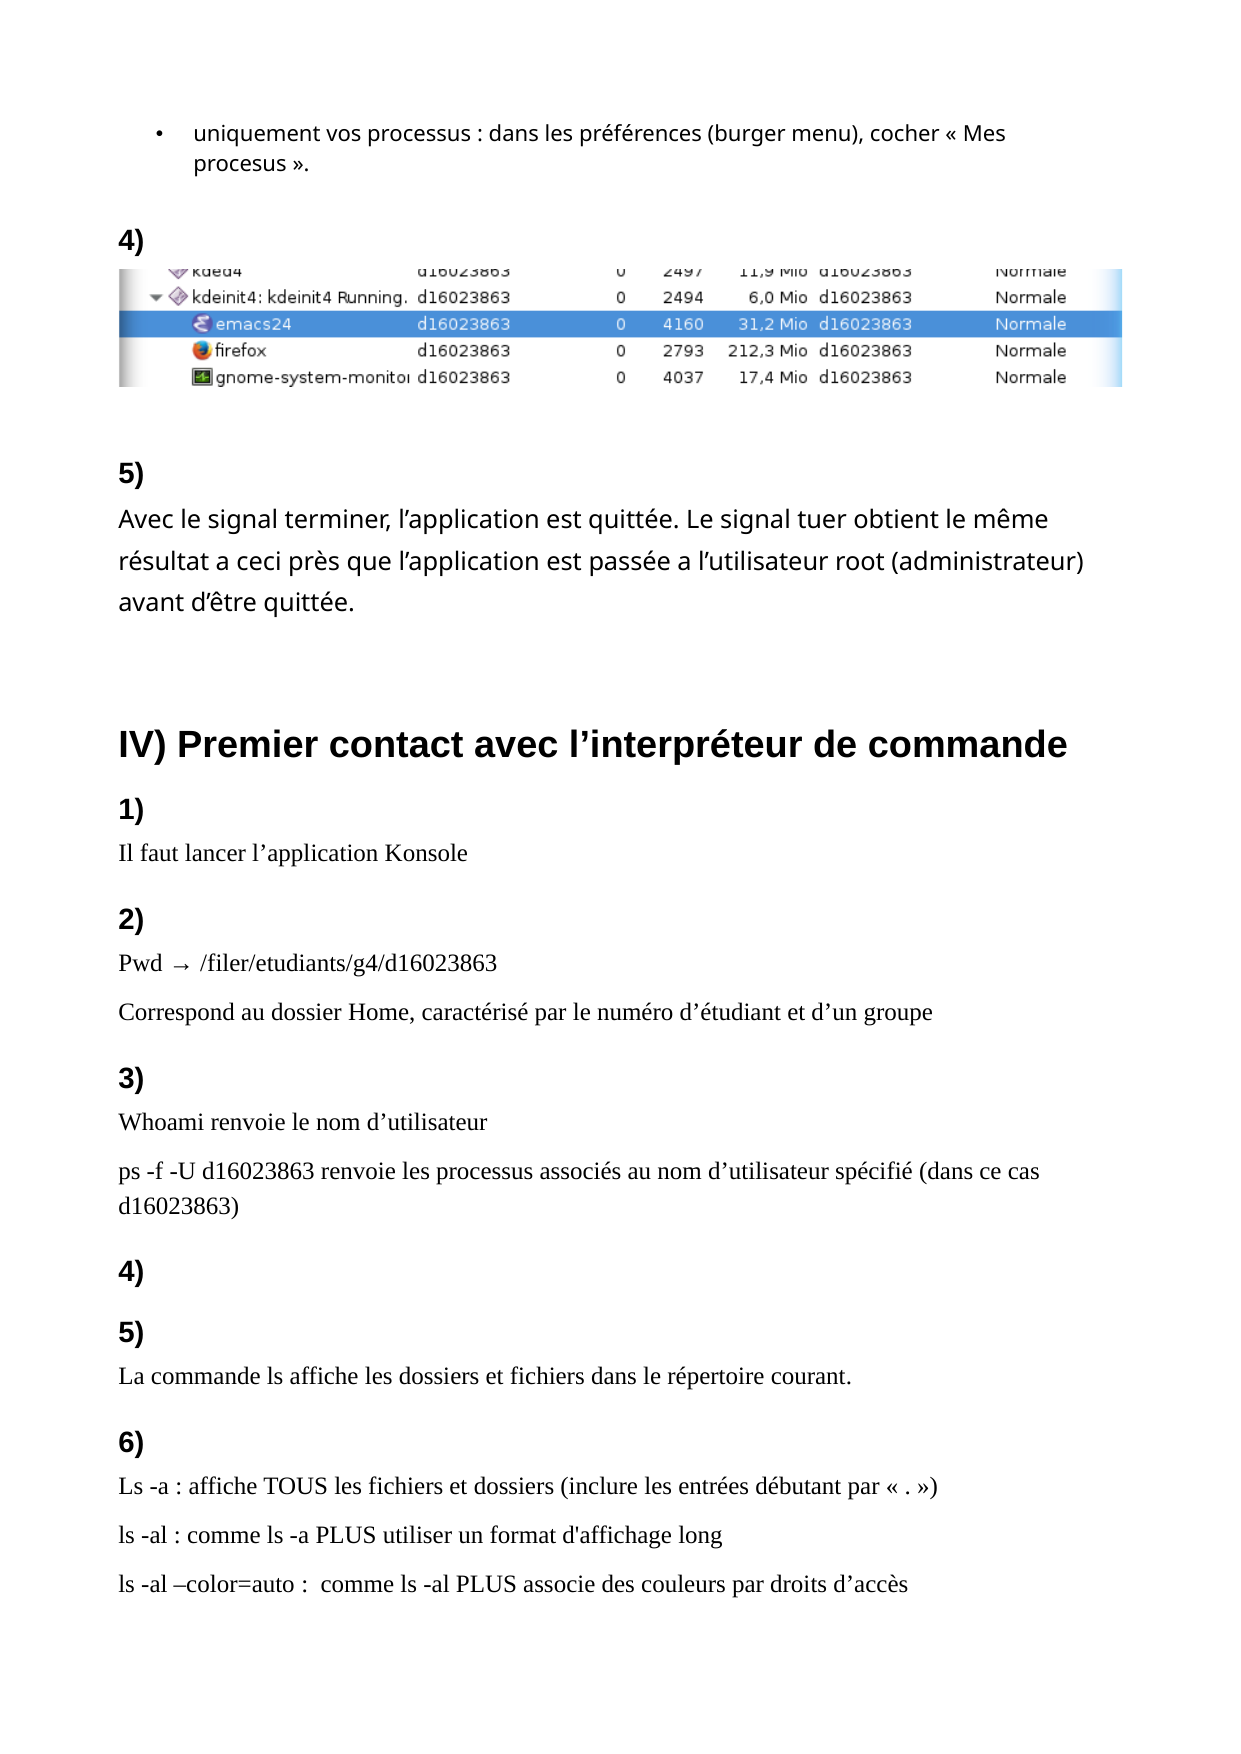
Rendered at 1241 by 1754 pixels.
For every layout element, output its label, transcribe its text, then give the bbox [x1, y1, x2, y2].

text La commande ls affiche les dossiers et fichiers dans le répertoire courant. [118, 1361, 1122, 1390]
subtitle 2) [118, 902, 1122, 936]
list uniquement vos processus : dans les préférences (burger menu), cocher « Mes procesus ». [156, 118, 1122, 178]
text Avec le signal terminer, l’application est quittée. Le signal tuer obtient le même résultat a ceci près que l’application est passée a l’utilisateur root (administrateur) avant d’être quittée. [118, 502, 1122, 619]
subtitle 1) [118, 792, 1122, 826]
text Pwd → /filer/etudiants/g4/d16023863 [118, 948, 1122, 977]
subtitle 5) [118, 1315, 1122, 1349]
text ls -al : comme ls -a PLUS utiliser un format d'affichage long [118, 1520, 1122, 1549]
subtitle 3) [118, 1061, 1122, 1095]
subtitle 4) [118, 1254, 1122, 1288]
text Whoami renvoie le nom d’utilisateur [118, 1107, 1122, 1136]
text ps -f -U d16023863 renvoie les processus associés au nom d’utilisateur spécifié (dans ce cas d16023863) [118, 1156, 1122, 1219]
text ls -al –color=auto : comme ls -al PLUS associe des couleurs par droits d’accès [118, 1569, 1122, 1598]
subtitle IV) Premier contact avec l’interpréteur de commande [118, 721, 1122, 765]
text Correspond au dossier Home, caractérisé par le numéro d’étudiant et d’un groupe [118, 997, 1122, 1026]
text Ls -a : affiche TOUS les fichiers et dossiers (inclure les entrées débutant par « . ») [118, 1471, 1122, 1500]
subtitle 5) [118, 456, 1122, 489]
subtitle 6) [118, 1425, 1122, 1459]
text Il faut lancer l’application Konsole [118, 838, 1122, 867]
picture [118, 269, 1123, 387]
subtitle 4) [118, 223, 1122, 257]
